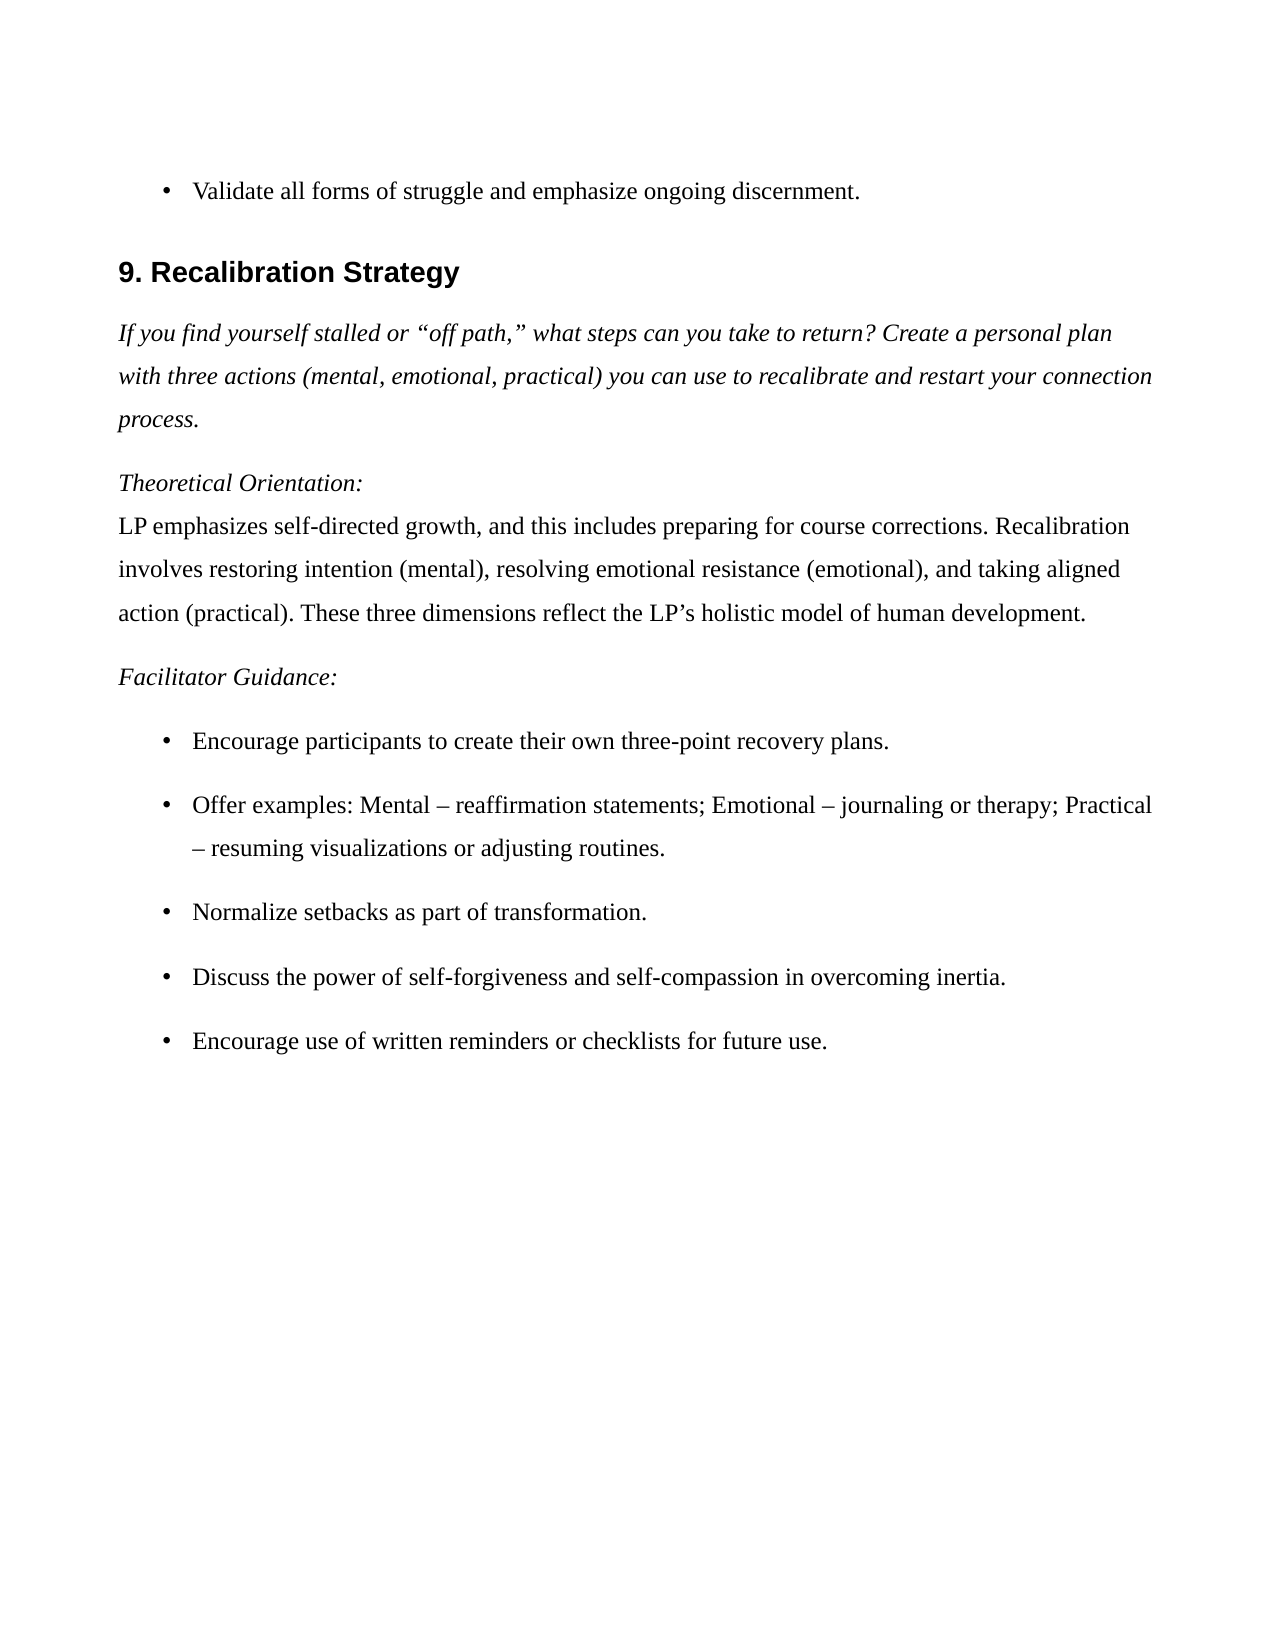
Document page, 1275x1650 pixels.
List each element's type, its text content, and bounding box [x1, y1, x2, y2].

list Discuss the power of self-forgiveness and self-compassion in overcoming inertia. [162, 962, 1157, 990]
list Encourage participants to create their own three-point recovery plans. [162, 726, 1157, 755]
list Normalize setbacks as part of transformation. [162, 897, 1157, 926]
subtitle 9. Recalibration Strategy [118, 255, 1157, 289]
list Validate all forms of struggle and emphasize ongoing discernment. [162, 176, 1157, 205]
text Facilitator Guidance: [118, 662, 1157, 691]
list Encourage use of written reminders or checklists for future use. [162, 1026, 1157, 1054]
text Theoretical Orientation: LP emphasizes self-directed growth, and this includes preparing for course corrections. Recalibration involves restoring intention (mental), resolving emotional resistance (emotional), and taking aligned action (practical). These three dimensions reflect the LP’s holistic model of human development. [118, 468, 1157, 626]
list Offer examples: Mental – reaffirmation statements; Emotional – journaling or therapy; Practical – resuming visualizations or adjusting routines. [162, 790, 1157, 862]
text If you find yourself stalled or “off path,” what steps can you take to return? Create a personal plan with three actions (mental, emotional, practical) you can use to recalibrate and restart your connection process. [118, 318, 1157, 433]
